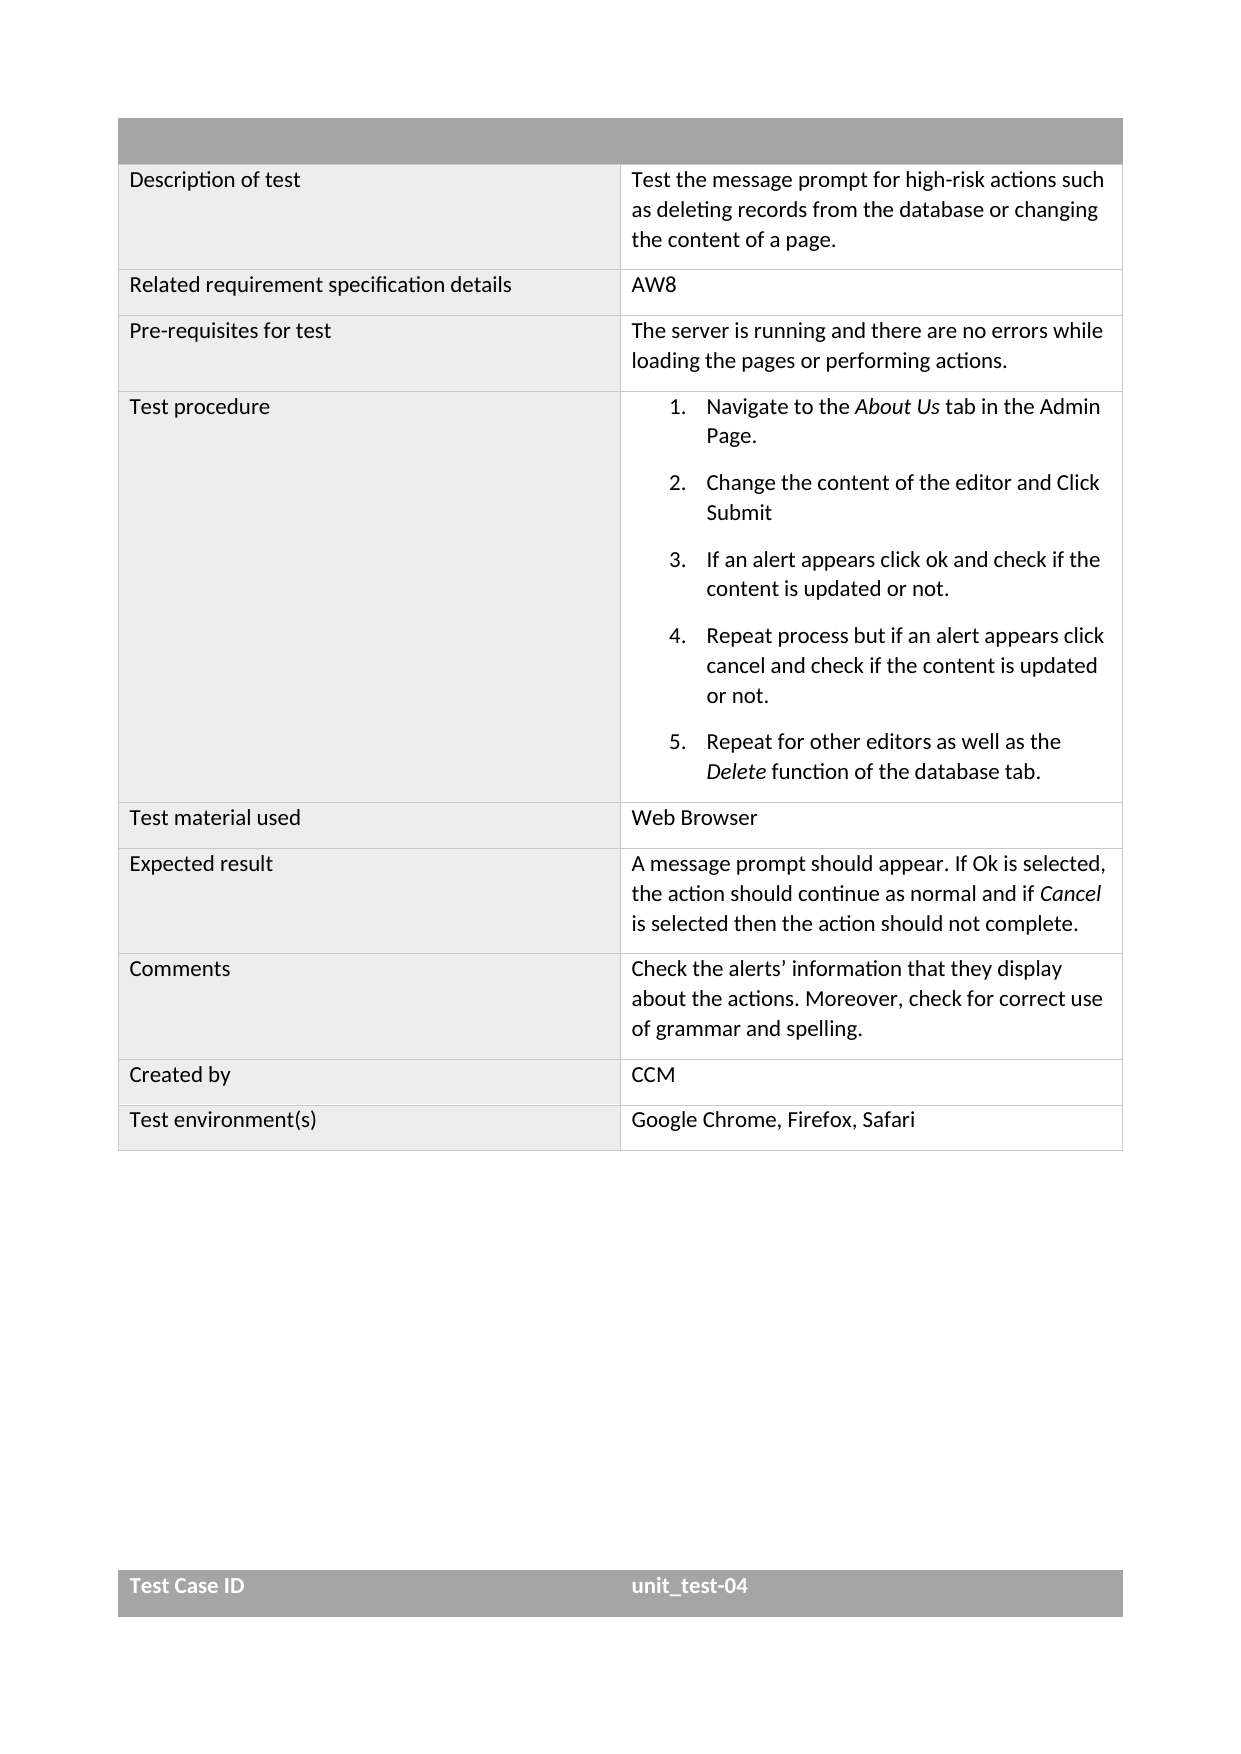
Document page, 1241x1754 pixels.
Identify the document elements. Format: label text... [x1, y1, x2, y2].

table_header [620, 119, 1122, 164]
table_cell Check the alerts’ information that they display about the actions. Moreover, check for correct use of grammar and spelling. [621, 954, 1122, 1059]
table_cell Pre-requisites for test [119, 316, 620, 391]
table_cell Test the message prompt for high-risk actions such as deleting records from the database or changing the content of a page. [621, 165, 1122, 269]
table_cell Test procedure [119, 392, 620, 802]
table_cell Description of test [119, 165, 620, 269]
table_cell The server is running and there are no errors while loading the pages or performing actions. [621, 316, 1122, 391]
table_cell Web Browser [621, 803, 1122, 848]
table_cell Created by [119, 1060, 620, 1104]
table_header [119, 119, 620, 164]
table_cell Test environment(s) [119, 1106, 620, 1150]
table_header Test Case ID [119, 1571, 620, 1616]
table_cell CCM [621, 1060, 1122, 1104]
table_cell Test material used [119, 803, 620, 848]
table_cell Expected result [119, 849, 620, 953]
table_cell Related requirement specification details [119, 270, 620, 315]
table_cell AW8 [621, 270, 1122, 315]
table_cell Google Chrome, Firefox, Safari [621, 1106, 1122, 1150]
table_header unit_test-04 [620, 1571, 1122, 1616]
table_cell Comments [119, 954, 620, 1059]
table_cell Navigate to the About Us tab in the Admin Page. Change the content of the editor and Click Submit If an alert appears click ok and check if the content is updated or not. Repeat process but if an alert appears click cancel and check if the content is updated or not. Repeat for other editors as well as the Delete function of the database tab. [621, 392, 1122, 802]
table_cell A message prompt should appear. If Ok is selected, the action should continue as normal and if Cancel is selected then the action should not complete. [621, 849, 1122, 953]
